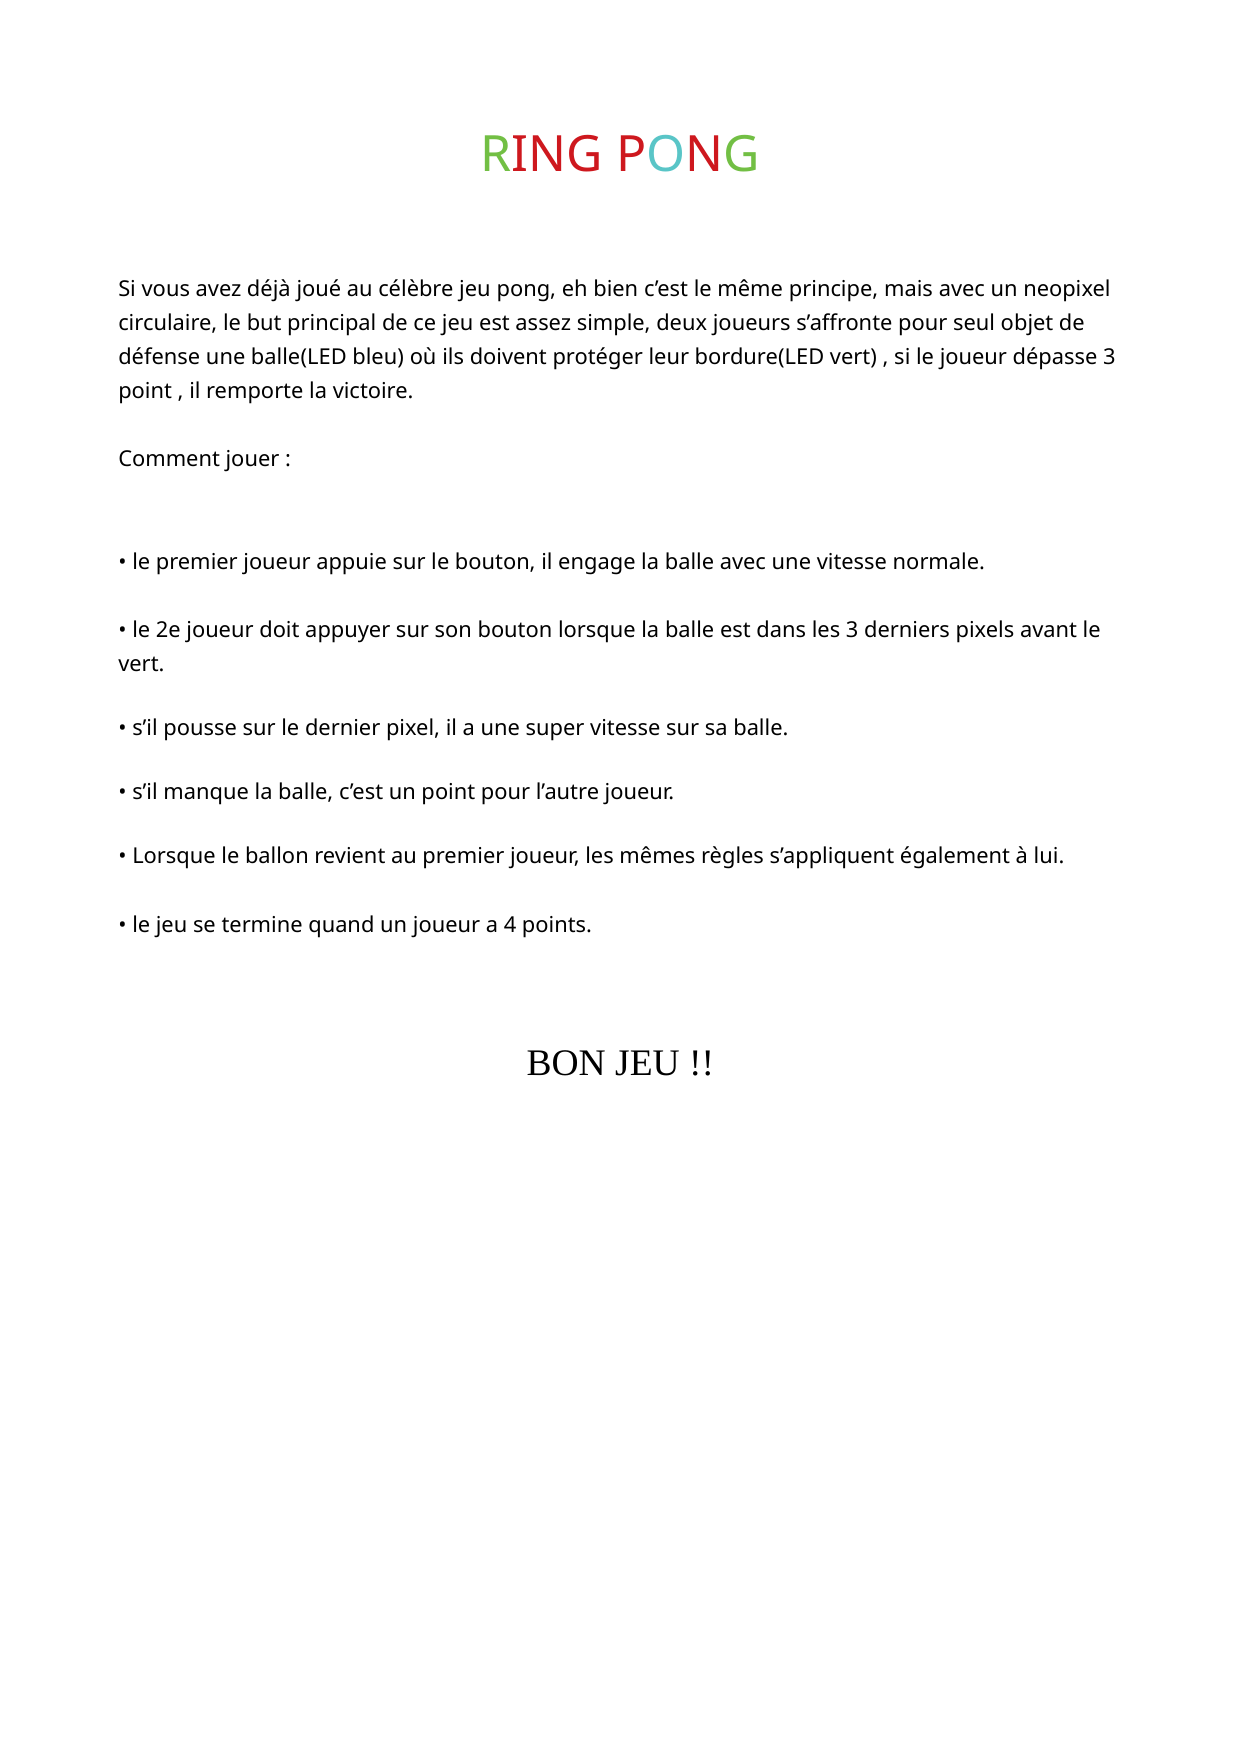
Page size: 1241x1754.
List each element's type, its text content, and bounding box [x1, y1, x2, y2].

text Si vous avez déjà joué au célèbre jeu pong, eh bien c’est le même principe, mais avec un neopixel circulaire, le but principal de ce jeu est assez simple, deux joueurs s’affronte pour seul objet de défense une balle(LED bleu) où ils doivent protéger leur bordure(LED vert) , si le joueur dépasse 3 point , il remporte la victoire. Comment jouer : • le premier joueur appuie sur le bouton, il engage la balle avec une vitesse normale. • le 2e joueur doit appuyer sur son bouton lorsque la balle est dans les 3 derniers pixels avant le vert. • s’il pousse sur le dernier pixel, il a une super vitesse sur sa balle. • s’il manque la balle, c’est un point pour l’autre joueur. • Lorsque le ballon revient au premier joueur, les mêmes règles s’appliquent également à lui. • le jeu se termine quand un joueur a 4 points. [118, 272, 1122, 938]
text BON JEU !! [118, 1040, 1122, 1083]
text RING PONG [118, 118, 1122, 186]
